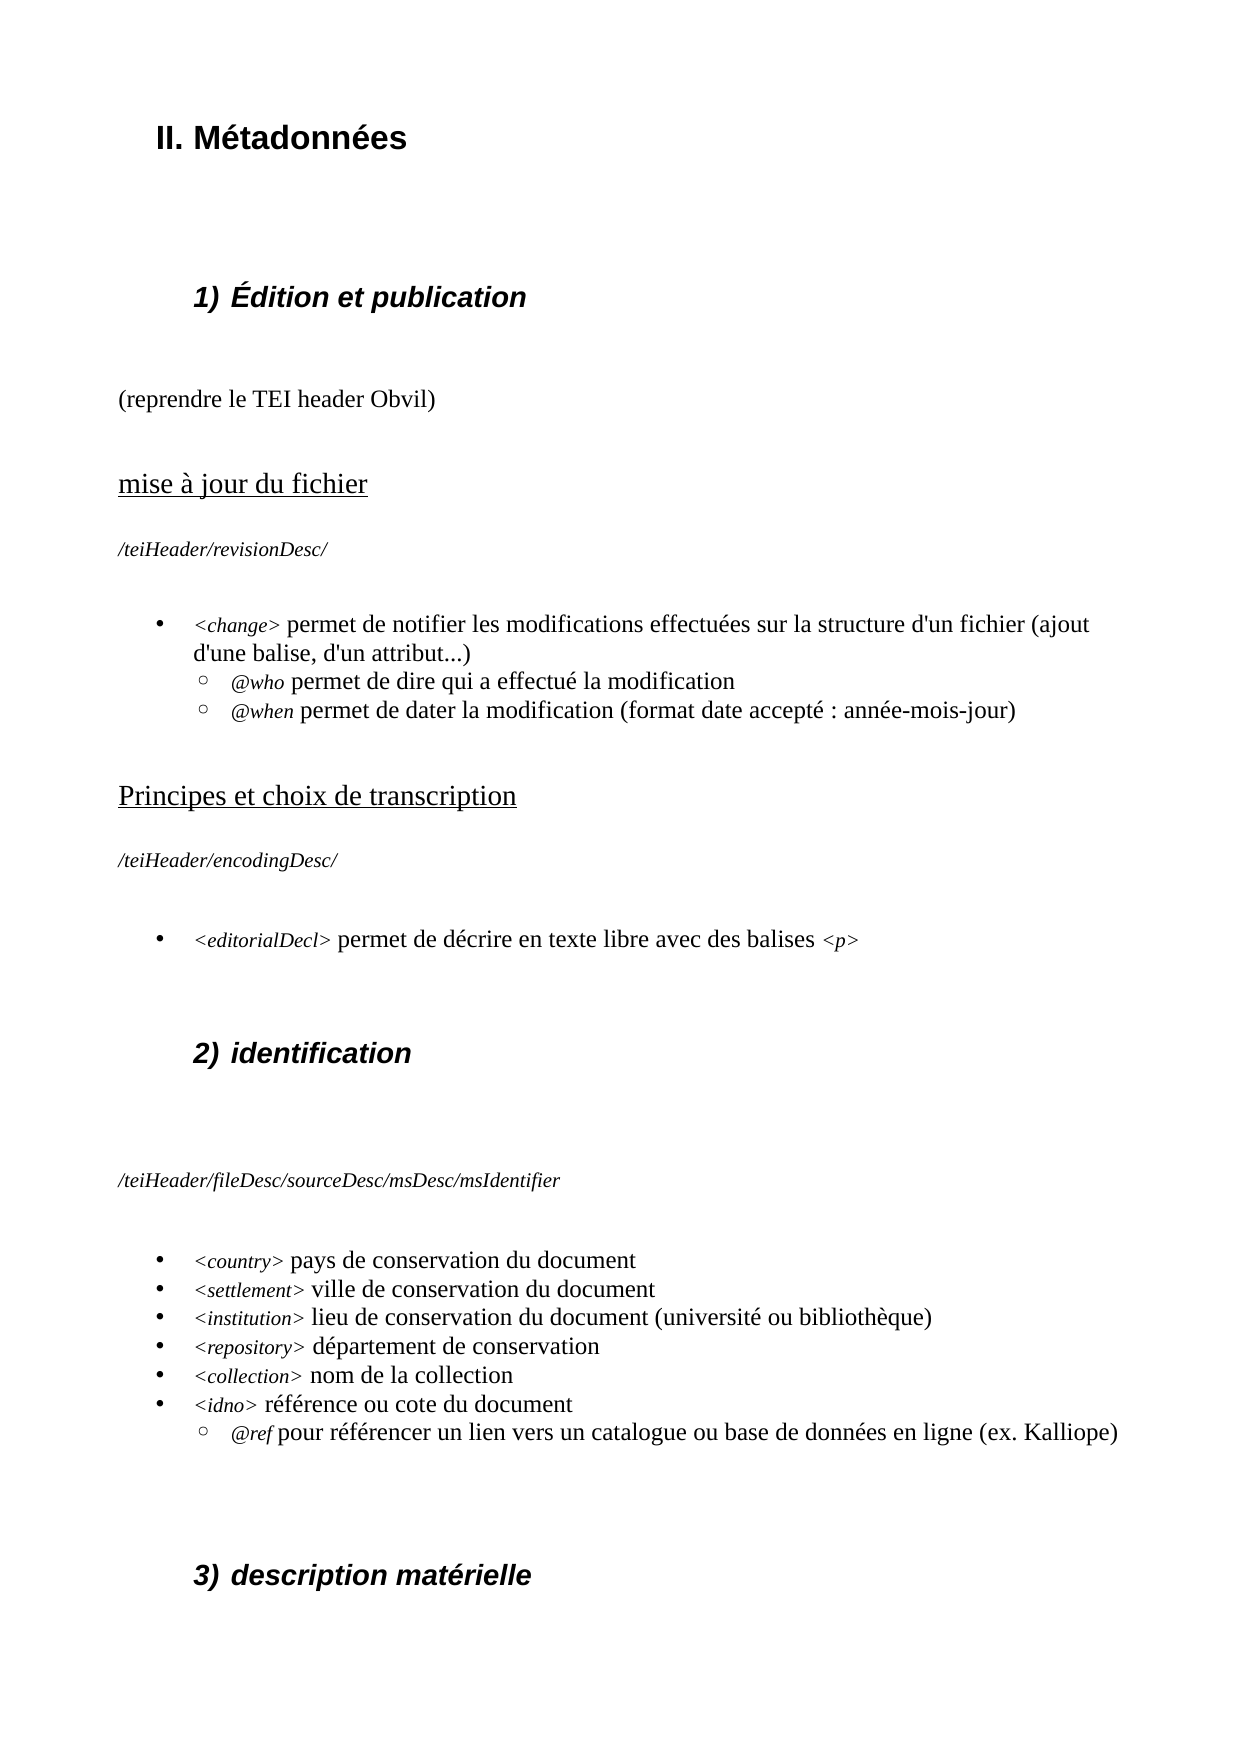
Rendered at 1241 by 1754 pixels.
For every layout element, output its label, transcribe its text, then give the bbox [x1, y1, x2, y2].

text /teiHeader/fileDesc/sourceDesc/msDesc/msIdentifier [118, 1168, 1122, 1192]
list <country> pays de conservation du document [156, 1245, 1122, 1274]
subtitle Métadonnées [156, 118, 1122, 157]
subtitle mise à jour du fichier [118, 467, 1122, 500]
text /teiHeader/encodingDesc/ [118, 848, 1122, 872]
text (reprendre le TEI header Obvil) [118, 384, 1122, 413]
list @ref pour référencer un lien vers un catalogue ou base de données en ligne (ex. Kalliope) [193, 1417, 1122, 1446]
list <editorialDecl> permet de décrire en texte libre avec des balises <p> [156, 924, 1122, 953]
list <idno> référence ou cote du document [156, 1389, 1122, 1417]
list @when permet de dater la modification (format date accepté : année-mois-jour) [193, 695, 1122, 724]
list <institution> lieu de conservation du document (université ou bibliothèque) [156, 1302, 1122, 1331]
list <repository> département de conservation [156, 1331, 1122, 1360]
list <change> permet de notifier les modifications effectuées sur la structure d'un fichier (ajout d'une balise, d'un attribut...) [156, 609, 1122, 666]
text /teiHeader/revisionDesc/ [118, 537, 1122, 561]
subtitle Principes et choix de transcription [118, 778, 1122, 811]
list @who permet de dire qui a effectué la modification [193, 666, 1122, 695]
subtitle identification [193, 1036, 1122, 1069]
subtitle description matérielle [193, 1557, 1122, 1591]
subtitle Édition et publication [193, 281, 1122, 314]
list <settlement> ville de conservation du document [156, 1274, 1122, 1302]
list <collection> nom de la collection [156, 1360, 1122, 1389]
